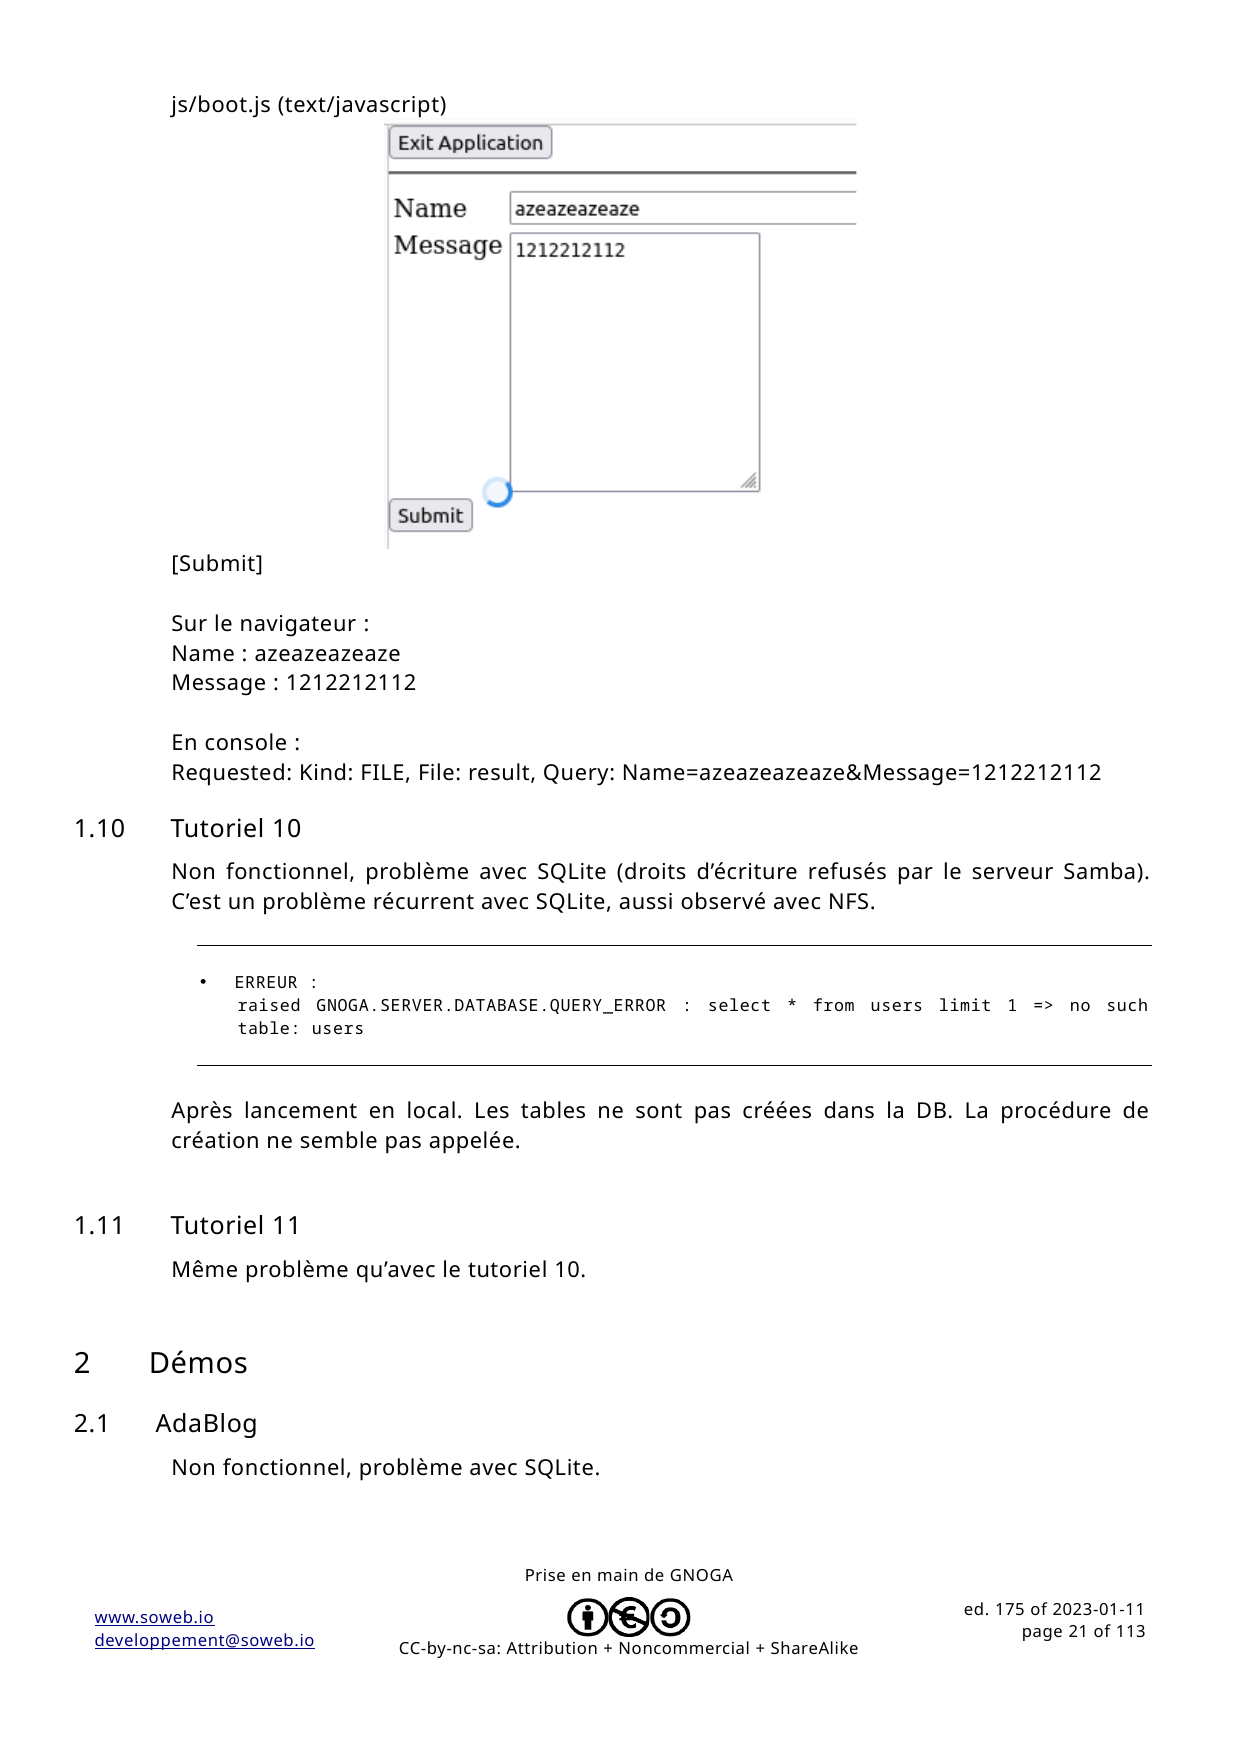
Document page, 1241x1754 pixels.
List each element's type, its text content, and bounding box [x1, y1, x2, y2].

text [Submit] [171, 118, 1152, 578]
picture [566, 1597, 691, 1637]
text Non fonctionnel, problème avec SQLite. [171, 1452, 1152, 1482]
text Après lancement en local. Les tables ne sont pas créées dans la DB. La procédure de création ne semble pas appelée. [171, 1095, 1152, 1154]
picture [383, 118, 857, 549]
text Name : azeazeazeaze [171, 638, 1152, 667]
text Sur le navigateur : [171, 608, 1152, 638]
subtitle Démos [74, 1343, 1152, 1382]
text Non fonctionnel, problème avec SQLite (droits d’écriture refusés par le serveur Samba). C’est un problème récurrent avec SQLite, aussi observé avec NFS. [171, 856, 1152, 916]
list ERREUR : raised GNOGA.SERVER.DATABASE.QUERY_ERROR : select * from users limit 1 => no such table: users [197, 968, 1152, 1065]
subtitle Tutoriel 11 [74, 1208, 1152, 1242]
text En console : [171, 727, 1152, 757]
text Message : 1212212112 [171, 667, 1152, 697]
subtitle Tutoriel 10 [74, 810, 1152, 844]
text js/boot.js (text/javascript) [171, 88, 1152, 118]
text Requested: Kind: FILE, File: result, Query: Name=azeazeazeaze&Message=1212212112 [171, 757, 1152, 787]
text Même problème qu’avec le tutoriel 10. [171, 1254, 1152, 1283]
subtitle AdaBlog [74, 1406, 1152, 1440]
